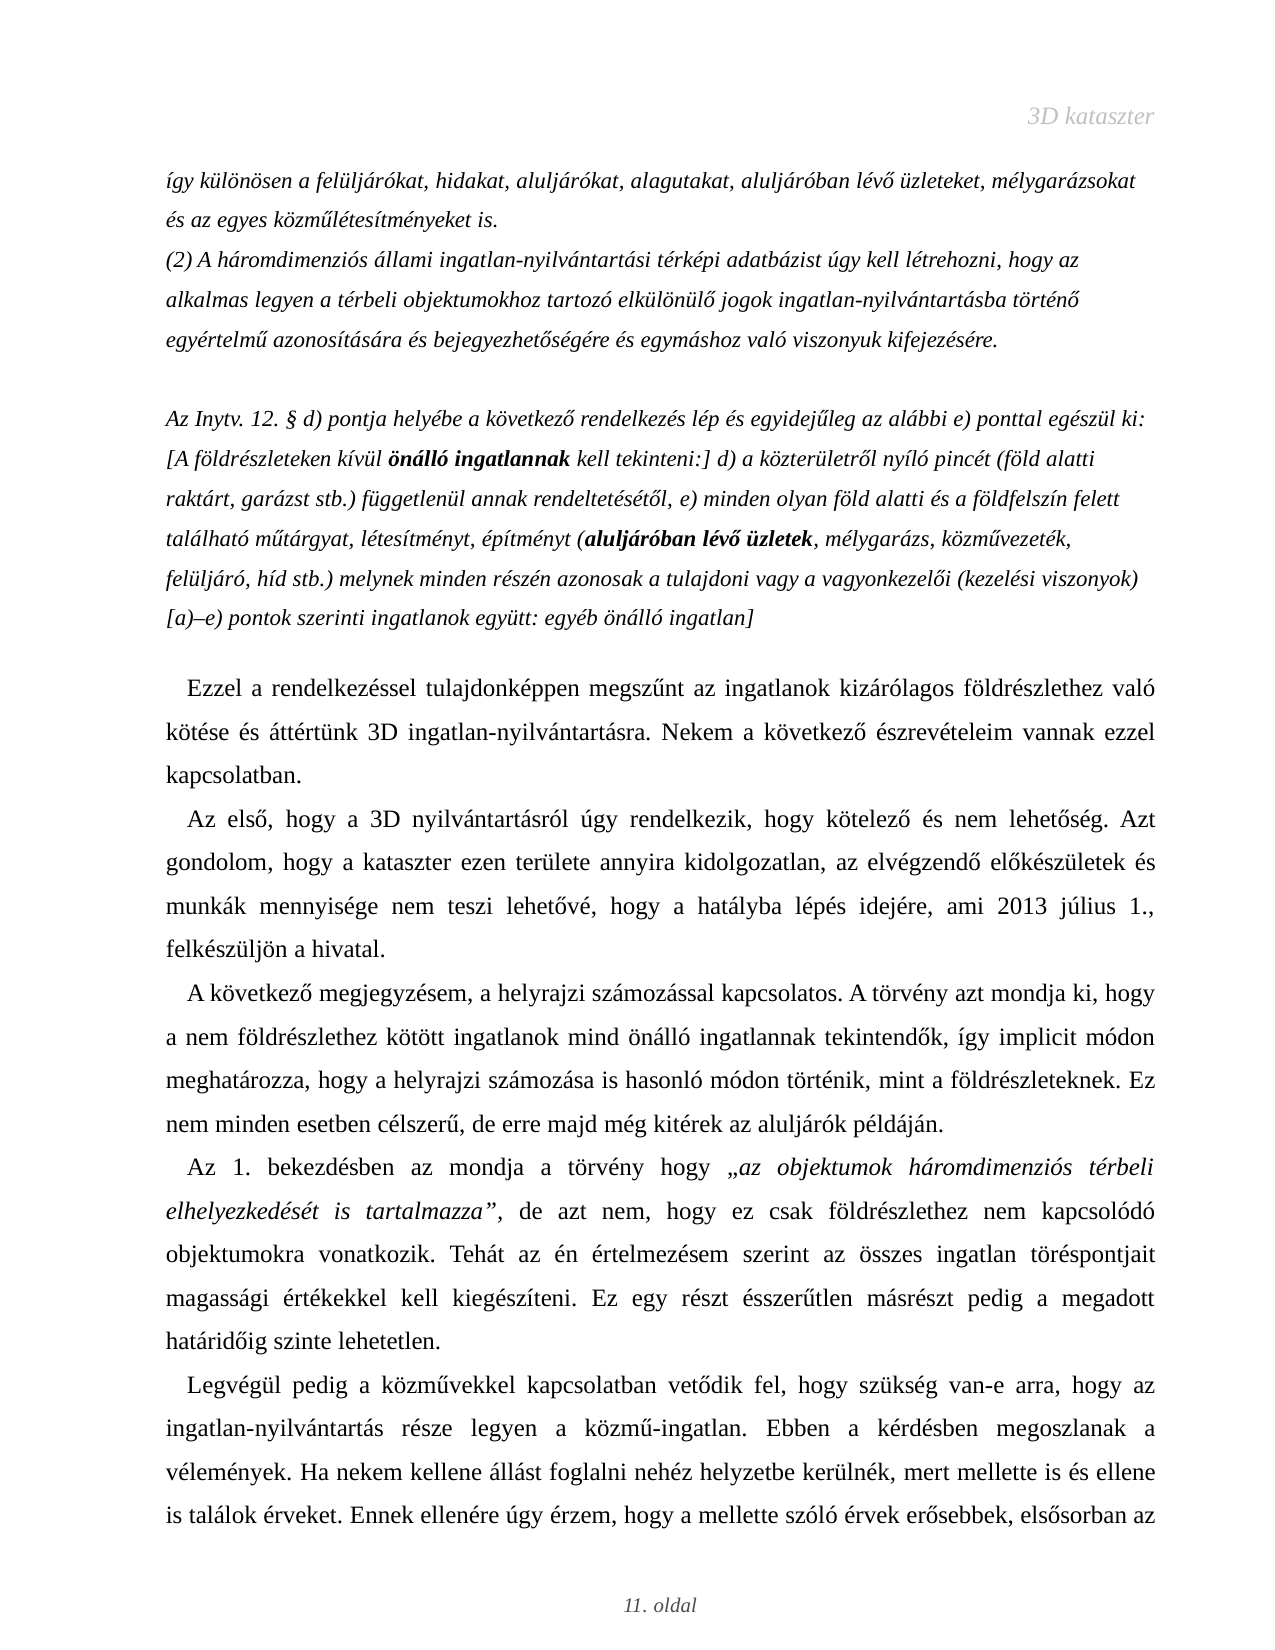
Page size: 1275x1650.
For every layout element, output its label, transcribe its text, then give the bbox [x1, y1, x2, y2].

text Ezzel a rendelkezéssel tulajdonképpen megszűnt az ingatlanok kizárólagos földrészlethez való kötése és áttértünk 3D ingatlan-nyilvántartásra. Nekem a következő észrevételeim vannak ezzel kapcsolatban. [166, 673, 1156, 789]
text (2) A háromdimenziós állami ingatlan-nyilvántartási térképi adatbázist úgy kell létrehozni, hogy az alkalmas legyen a térbeli objektumokhoz tartozó elkülönülő jogok ingatlan-nyilvántartásba történő egyértelmű azonosítására és bejegyezhetőségére és egymáshoz való viszonyuk kifejezésére. [166, 246, 1156, 352]
text Az Inytv. 12. § d) pontja helyébe a következő rendelkezés lép és egyidejűleg az alábbi e) ponttal egészül ki: [A földrészleteken kívül önálló ingatlannak kell tekinteni:] d) a közterületről nyíló pincét (föld alatti raktárt, garázst stb.) függetlenül annak rendeltetésétől, e) minden olyan föld alatti és a földfelszín felett található műtárgyat, létesítményt, építményt (aluljáróban lévő üzletek, mélygarázs, közművezeték, felüljáró, híd stb.) melynek minden részén azonosak a tulajdoni vagy a vagyonkezelői (kezelési viszonyok) [a)–e) pontok szerinti ingatlanok együtt: egyéb önálló ingatlan] [166, 405, 1156, 631]
text Az első, hogy a 3D nyilvántartásról úgy rendelkezik, hogy kötelező és nem lehetőség. Azt gondolom, hogy a kataszter ezen területe annyira kidolgozatlan, az elvégzendő előkészületek és munkák mennyisége nem teszi lehetővé, hogy a hatályba lépés idejére, ami 2013 július 1., felkészüljön a hivatal. [166, 804, 1156, 963]
text A következő megjegyzésem, a helyrajzi számozással kapcsolatos. A törvény azt mondja ki, hogy a nem földrészlethez kötött ingatlanok mind önálló ingatlannak tekintendők, így implicit módon meghatározza, hogy a helyrajzi számozása is hasonló módon történik, mint a földrészleteknek. Ez nem minden esetben célszerű, de erre majd még kitérek az aluljárók példáján. [166, 978, 1156, 1138]
text így különösen a felüljárókat, hidakat, aluljárókat, alagutakat, aluljáróban lévő üzleteket, mélygarázsokat és az egyes közműlétesítményeket is. [166, 167, 1156, 233]
text Legvégül pedig a közművekkel kapcsolatban vetődik fel, hogy szükség van-e arra, hogy az ingatlan-nyilvántartás része legyen a közmű-ingatlan. Ebben a kérdésben megoszlanak a vélemények. Ha nekem kellene állást foglalni nehéz helyzetbe kerülnék, mert mellette is és ellene is találok érveket. Ennek ellenére úgy érzem, hogy a mellette szóló érvek erősebbek, elsősorban az [166, 1370, 1156, 1529]
text Az 1. bekezdésben az mondja a törvény hogy „az objektumok háromdimenziós térbeli elhelyezkedését is tartalmazza”, de azt nem, hogy ez csak földrészlethez nem kapcsolódó objektumokra vonatkozik. Tehát az én értelmezésem szerint az összes ingatlan töréspontjait magassági értékekkel kell kiegészíteni. Ez egy részt ésszerűtlen másrészt pedig a megadott határidőig szinte lehetetlen. [166, 1152, 1156, 1355]
